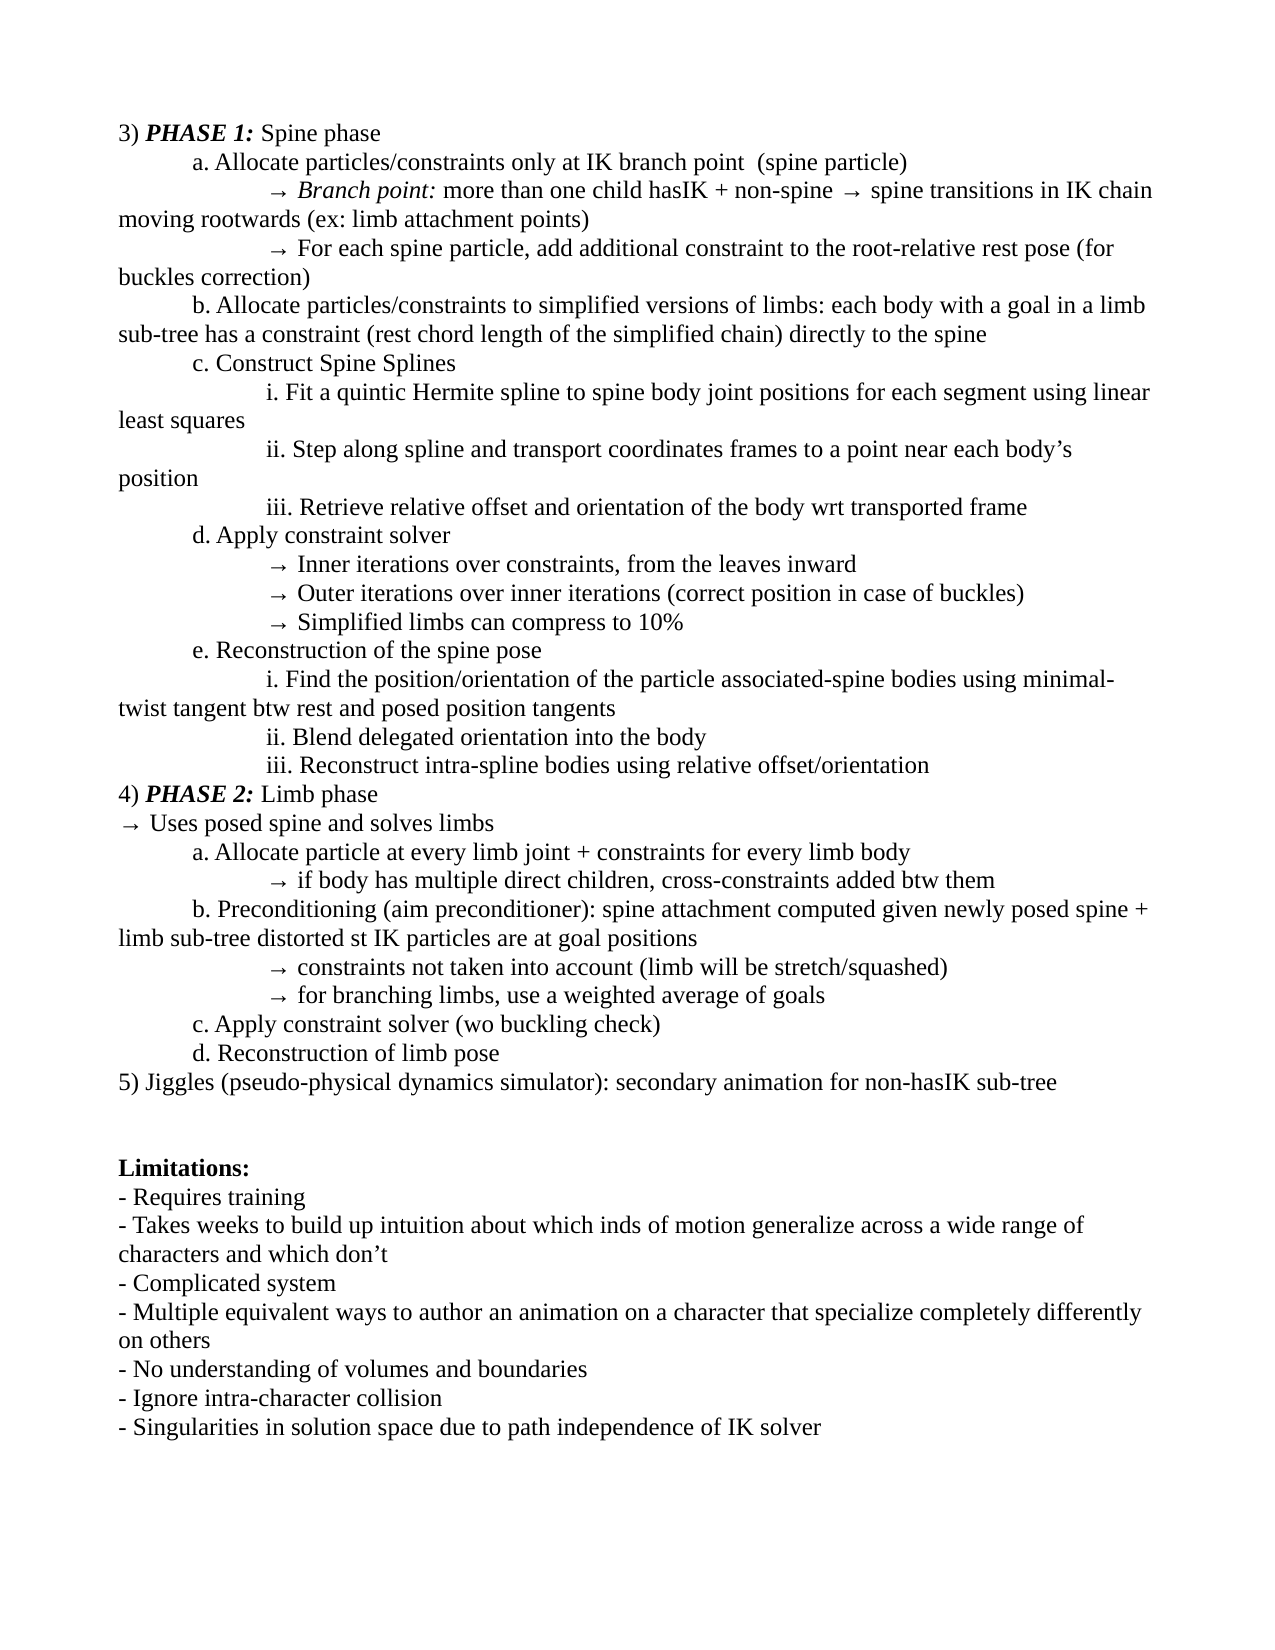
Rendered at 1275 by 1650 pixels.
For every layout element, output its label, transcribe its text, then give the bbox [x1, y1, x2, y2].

text → For each spine particle, add additional constraint to the root-relative rest pose (for buckles correction) [118, 233, 1157, 291]
text → for branching limbs, use a weighted average of goals [118, 981, 1157, 1009]
text - Requires training [118, 1182, 1157, 1211]
text b. Preconditioning (aim preconditioner): spine attachment computed given newly posed spine + limb sub-tree distorted st IK particles are at goal positions [118, 894, 1157, 952]
text ii. Step along spline and transport coordinates frames to a point near each body’s position [118, 434, 1157, 492]
text → Inner iterations over constraints, from the leaves inward [118, 549, 1157, 578]
text b. Allocate particles/constraints to simplified versions of limbs: each body with a goal in a limb sub-tree has a constraint (rest chord length of the simplified chain) directly to the spine [118, 291, 1157, 348]
text - Singularities in solution space due to path independence of IK solver [118, 1412, 1157, 1441]
text d. Apply constraint solver [118, 521, 1157, 549]
text → constraints not taken into account (limb will be stretch/squashed) [118, 952, 1157, 981]
text → Uses posed spine and solves limbs [118, 808, 1157, 837]
text i. Find the position/orientation of the particle associated-spine bodies using minimal-twist tangent btw rest and posed position tangents [118, 664, 1157, 722]
text a. Allocate particles/constraints only at IK branch point (spine particle) [118, 147, 1157, 176]
text iii. Reconstruct intra-spline bodies using relative offset/orientation [118, 751, 1157, 779]
text 5) Jiggles (pseudo-physical dynamics simulator): secondary animation for non-hasIK sub-tree [118, 1067, 1157, 1096]
text Limitations: [118, 1153, 1157, 1182]
text - Complicated system [118, 1268, 1157, 1297]
text d. Reconstruction of limb pose [118, 1038, 1157, 1067]
text - Takes weeks to build up intuition about which inds of motion generalize across a wide range of characters and which don’t [118, 1211, 1157, 1268]
text → Simplified limbs can compress to 10% [118, 607, 1157, 636]
text - No understanding of volumes and boundaries [118, 1354, 1157, 1383]
text i. Fit a quintic Hermite spline to spine body joint positions for each segment using linear least squares [118, 377, 1157, 434]
text - Ignore intra-character collision [118, 1383, 1157, 1412]
text ii. Blend delegated orientation into the body [118, 722, 1157, 751]
text → Outer iterations over inner iterations (correct position in case of buckles) [118, 578, 1157, 607]
text 4) PHASE 2: Limb phase [118, 779, 1157, 808]
text 3) PHASE 1: Spine phase [118, 118, 1157, 147]
text → if body has multiple direct children, cross-constraints added btw them [118, 866, 1157, 894]
text - Multiple equivalent ways to author an animation on a character that specialize completely differently on others [118, 1297, 1157, 1354]
text iii. Retrieve relative offset and orientation of the body wrt transported frame [118, 492, 1157, 521]
text c. Apply constraint solver (wo buckling check) [118, 1009, 1157, 1038]
text → Branch point: more than one child hasIK + non-spine → spine transitions in IK chain moving rootwards (ex: limb attachment points) [118, 176, 1157, 233]
text e. Reconstruction of the spine pose [118, 636, 1157, 664]
text a. Allocate particle at every limb joint + constraints for every limb body [118, 837, 1157, 866]
text c. Construct Spine Splines [118, 348, 1157, 377]
